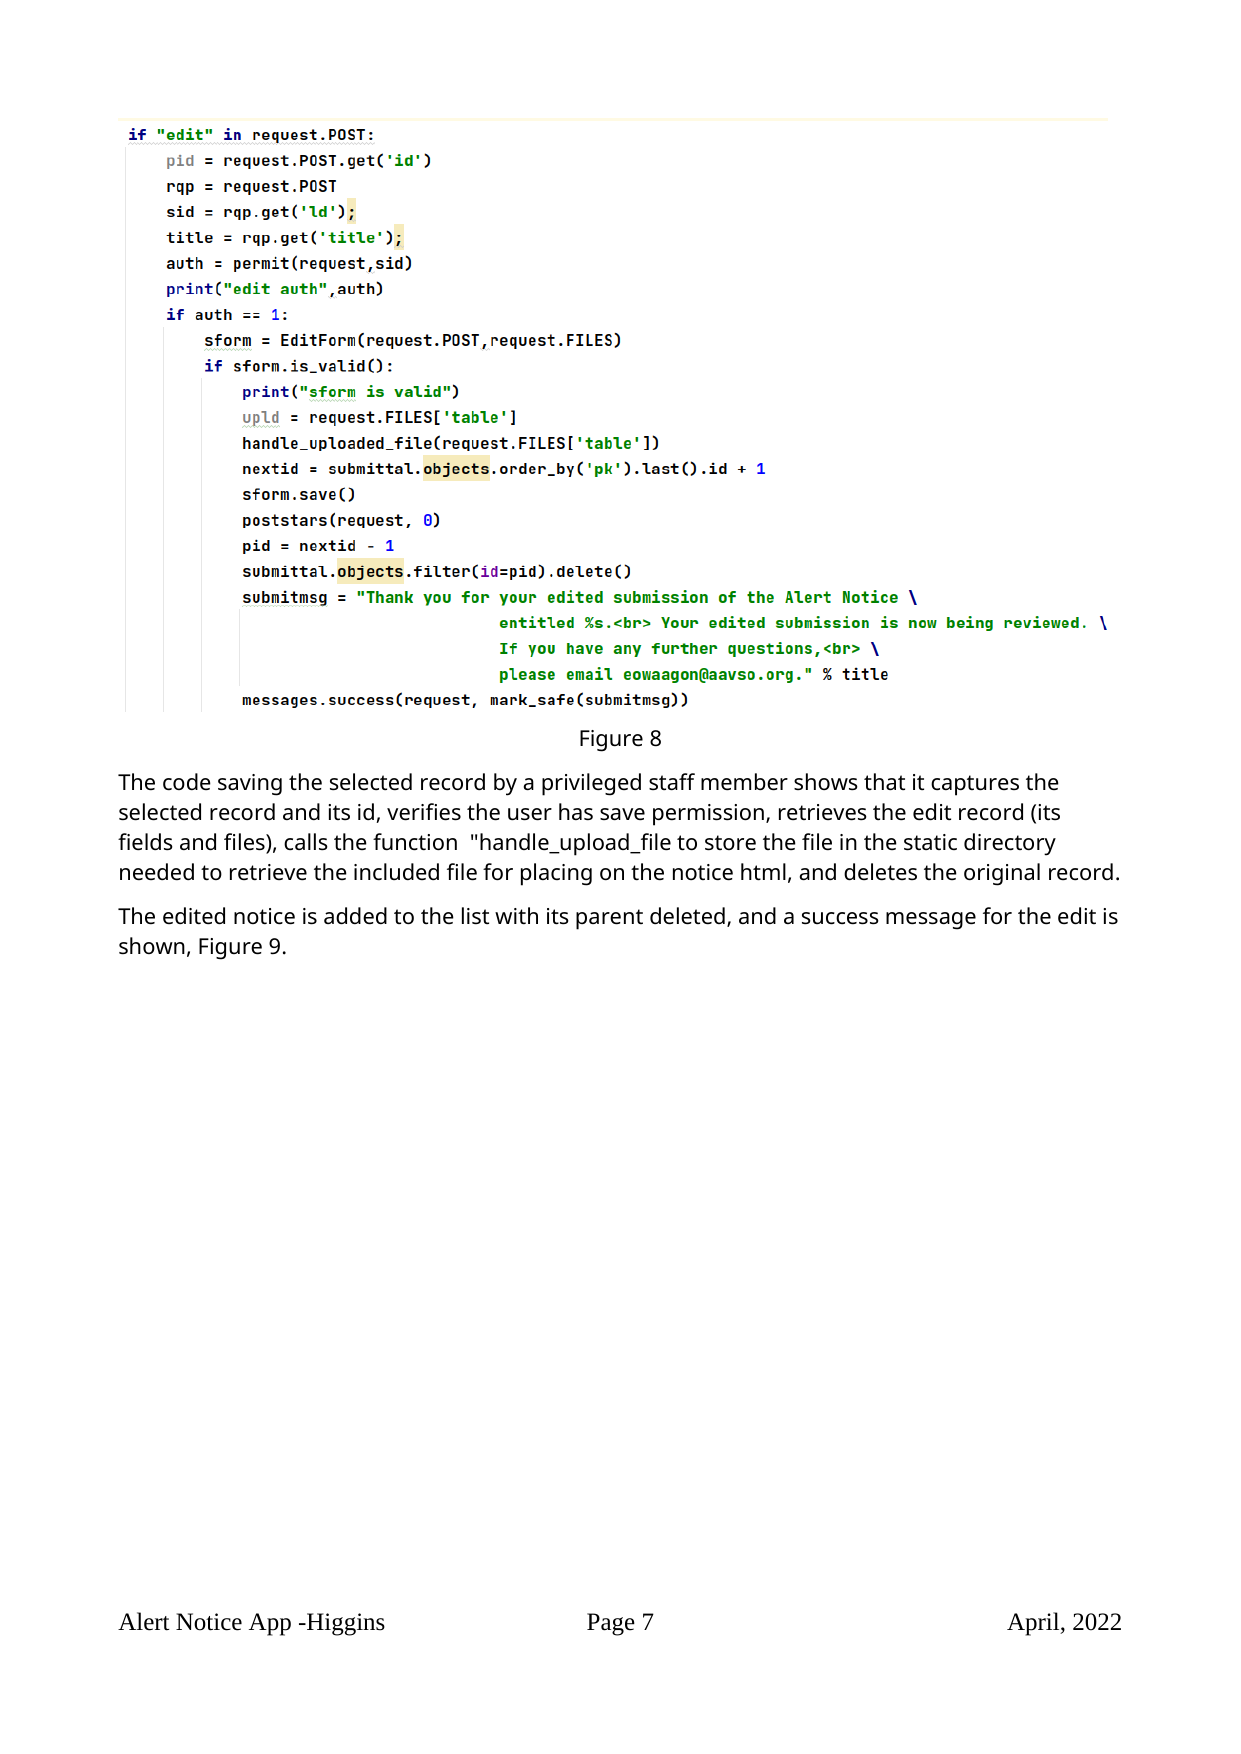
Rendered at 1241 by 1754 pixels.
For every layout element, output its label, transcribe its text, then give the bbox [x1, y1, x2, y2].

text The code saving the selected record by a privileged staff member shows that it captures the selected record and its id, verifies the user has save permission, retrieves the edit record (its fields and files), calls the function "handle_upload_file to store the file in the static directory needed to retrieve the included file for placing on the notice html, and deletes the original record. [118, 767, 1122, 886]
picture [118, 118, 1123, 723]
text Figure 8 [118, 723, 1122, 752]
text The edited notice is added to the list with its parent deleted, and a success message for the edit is shown, Figure 9. [118, 901, 1122, 960]
